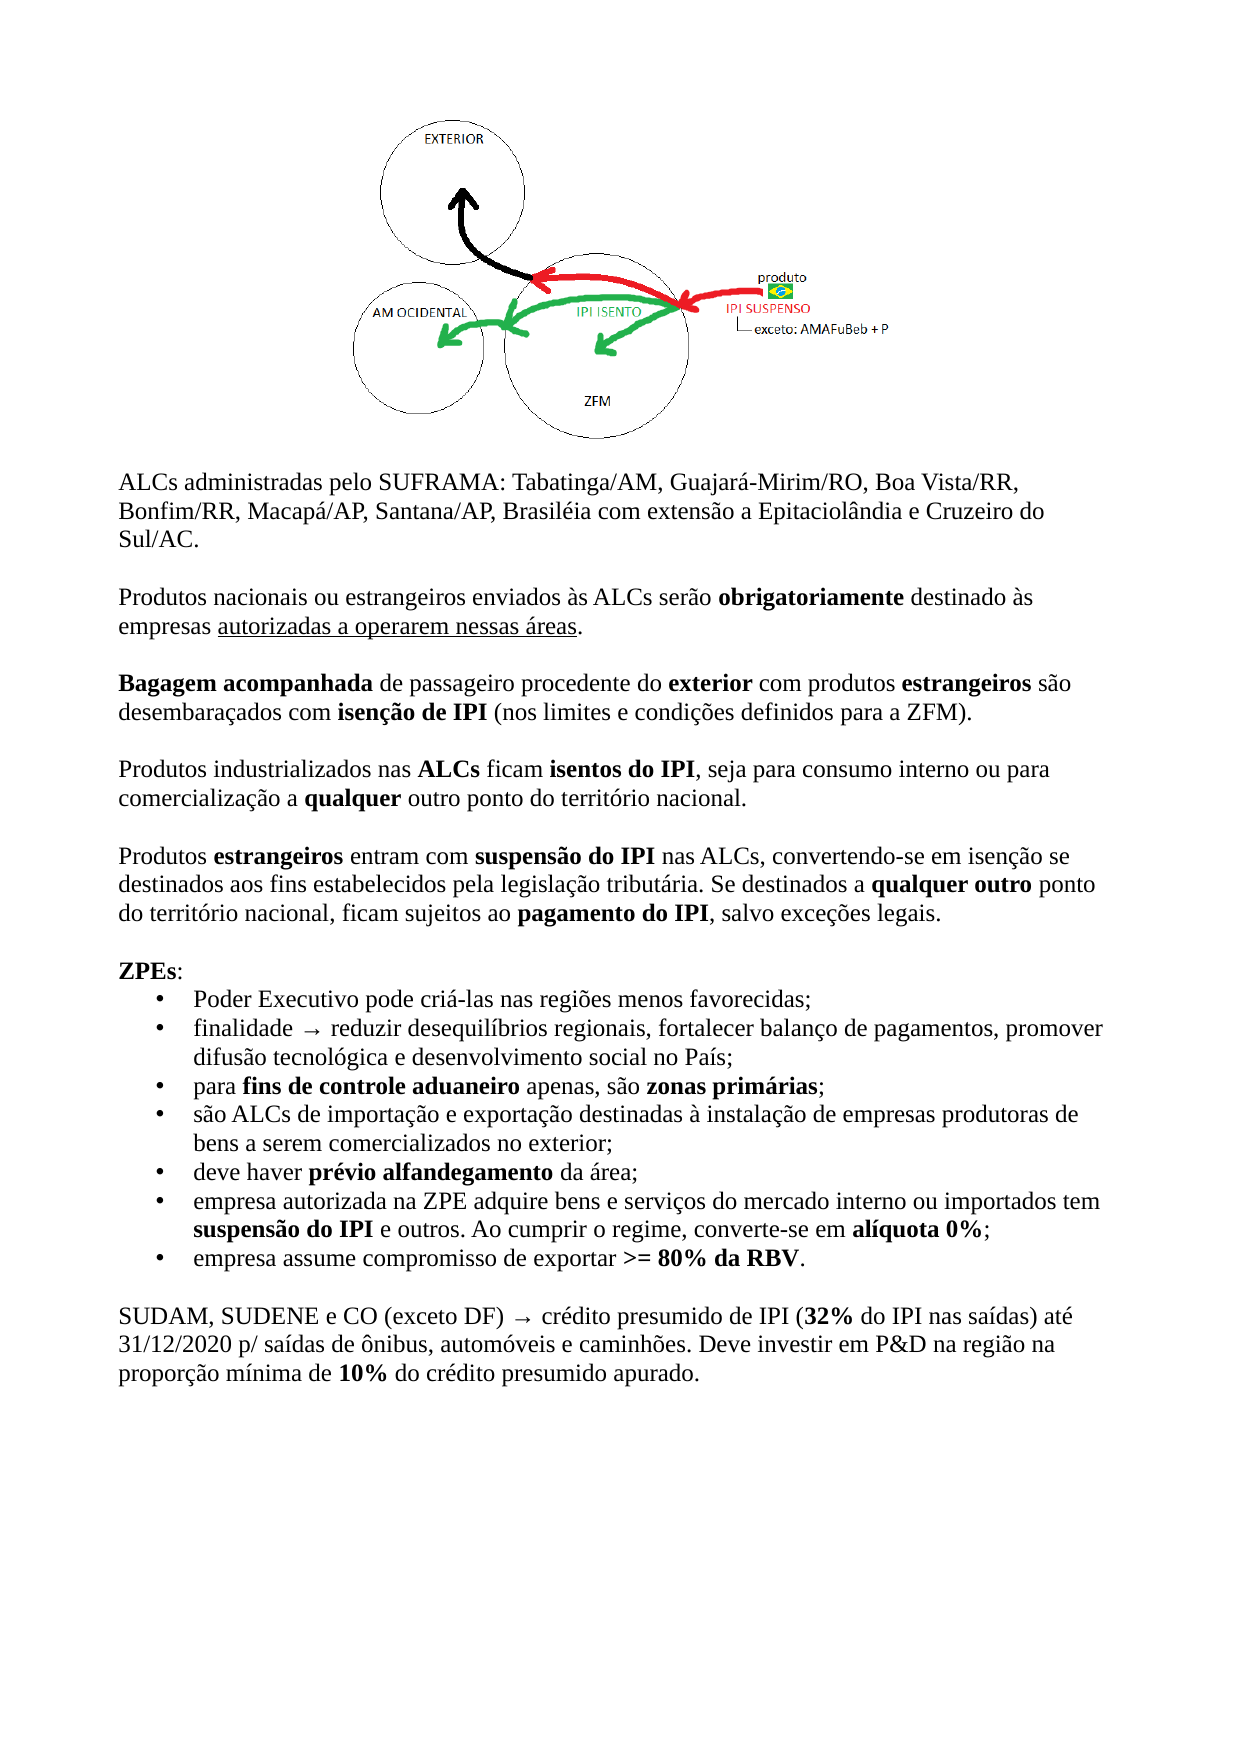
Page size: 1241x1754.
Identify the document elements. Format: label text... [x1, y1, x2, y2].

list Poder Executivo pode criá-las nas regiões menos favorecidas; [156, 984, 1122, 1013]
list são ALCs de importação e exportação destinadas à instalação de empresas produtoras de bens a serem comercializados no exterior; [156, 1099, 1122, 1157]
text Produtos industrializados nas ALCs ficam isentos do IPI, seja para consumo interno ou para comercialização a qualquer outro ponto do território nacional. [118, 754, 1122, 812]
text Bagagem acompanhada de passageiro procedente do exterior com produtos estrangeiros são desembaraçados com isenção de IPI (nos limites e condições definidos para a ZFM). [118, 668, 1122, 726]
list deve haver prévio alfandegamento da área; [156, 1157, 1122, 1186]
list empresa autorizada na ZPE adquire bens e serviços do mercado interno ou importados tem suspensão do IPI e outros. Ao cumprir o regime, converte-se em alíquota 0%; [156, 1186, 1122, 1243]
text ZPEs: [118, 956, 1122, 984]
text SUDAM, SUDENE e CO (exceto DF) → crédito presumido de IPI (32% do IPI nas saídas) até 31/12/2020 p/ saídas de ônibus, automóveis e caminhões. Deve investir em P&D na região na proporção mínima de 10% do crédito presumido apurado. [118, 1301, 1122, 1387]
list finalidade → reduzir desequilíbrios regionais, fortalecer balanço de pagamentos, promover difusão tecnológica e desenvolvimento social no País; [156, 1013, 1122, 1071]
picture [351, 118, 890, 439]
text ALCs administradas pelo SUFRAMA: Tabatinga/AM, Guajará-Mirim/RO, Boa Vista/RR, Bonfim/RR, Macapá/AP, Santana/AP, Brasiléia com extensão a Epitaciolândia e Cruzeiro do Sul/AC. [118, 467, 1122, 553]
text Produtos nacionais ou estrangeiros enviados às ALCs serão obrigatoriamente destinado às empresas autorizadas a operarem nessas áreas. [118, 582, 1122, 639]
list para fins de controle aduaneiro apenas, são zonas primárias; [156, 1071, 1122, 1099]
text Produtos estrangeiros entram com suspensão do IPI nas ALCs, convertendo-se em isenção se destinados aos fins estabelecidos pela legislação tributária. Se destinados a qualquer outro ponto do território nacional, ficam sujeitos ao pagamento do IPI, salvo exceções legais. [118, 841, 1122, 927]
list empresa assume compromisso de exportar >= 80% da RBV. [156, 1243, 1122, 1272]
